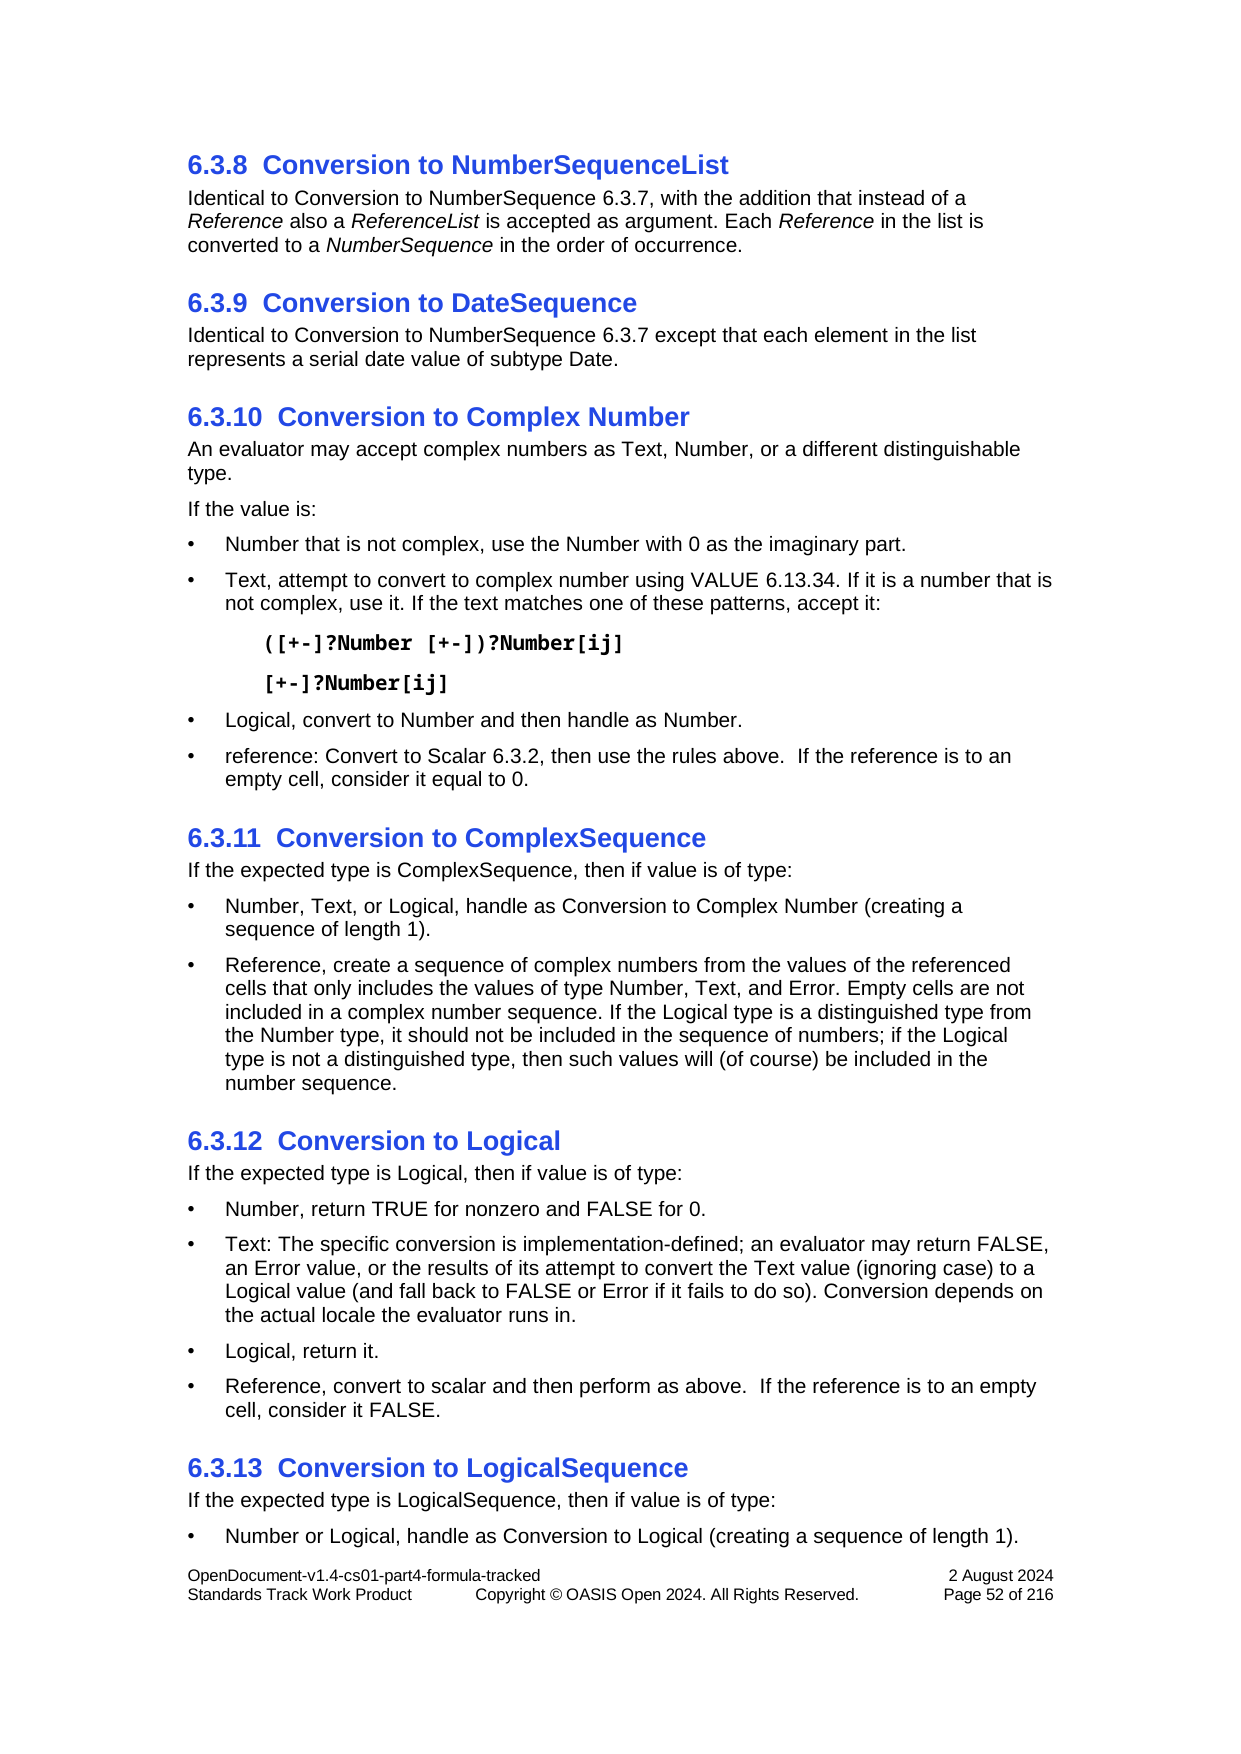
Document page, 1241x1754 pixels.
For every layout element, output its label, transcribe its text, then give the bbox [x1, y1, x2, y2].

list Number, return TRUE for nonzero and FALSE for 0. [187, 1197, 1053, 1221]
subtitle Conversion to Complex Number [187, 402, 1053, 432]
list reference: Convert to Scalar 6.3.2, then use the rules above. If the reference is to an empty cell, consider it equal to 0. [187, 744, 1053, 791]
list Text: The specific conversion is implementation-defined; an evaluator may return FALSE, an Error value, or the results of its attempt to convert the Text value (ignoring case) to a Logical value (and fall back to FALSE or Error if it fails to do so). Conversion depends on the actual locale the evaluator runs in. [187, 1233, 1053, 1327]
text An evaluator may accept complex numbers as Text, Number, or a different distinguishable type. [187, 438, 1053, 485]
list Number, Text, or Logical, handle as Conversion to Complex Number (creating a sequence of length 1). [187, 894, 1053, 941]
text If the expected type is ComplexSequence, then if value is of type: [187, 858, 1053, 882]
text Identical to Conversion to NumberSequence 6.3.7, with the addition that instead of a Reference also a ReferenceList is accepted as argument. Each Reference in the list is converted to a NumberSequence in the order of occurrence. [187, 186, 1053, 257]
subtitle Conversion to LogicalSequence [187, 1453, 1053, 1483]
text If the value is: [187, 497, 1053, 521]
subtitle Conversion to ComplexSequence [187, 822, 1053, 852]
text If the expected type is LogicalSequence, then if value is of type: [187, 1489, 1053, 1512]
text Identical to Conversion to NumberSequence 6.3.7 except that each element in the list represents a serial date value of subtype Date. [187, 324, 1053, 371]
subtitle Conversion to Logical [187, 1126, 1053, 1156]
text ([+-]?Number [+-])?Number[ij] [187, 627, 1053, 656]
list Logical, convert to Number and then handle as Number. [187, 709, 1053, 732]
list Logical, return it. [187, 1339, 1053, 1363]
subtitle Conversion to NumberSequenceList [187, 150, 1053, 180]
list Reference, convert to scalar and then perform as above. If the reference is to an empty cell, consider it FALSE. [187, 1375, 1053, 1422]
text [+-]?Number[ij] [187, 668, 1053, 697]
list Number or Logical, handle as Conversion to Logical (creating a sequence of length 1). [187, 1524, 1053, 1548]
list Reference, create a sequence of complex numbers from the values of the referenced cells that only includes the values of type Number, Text, and Error. Empty cells are not included in a complex number sequence. If the Logical type is a distinguished type from the Number type, it should not be included in the sequence of numbers; if the Logical type is not a distinguished type, then such values will (of course) be included in the number sequence. [187, 953, 1053, 1094]
text If the expected type is Logical, then if value is of type: [187, 1162, 1053, 1185]
list Number that is not complex, use the Number with 0 as the imaginary part. [187, 533, 1053, 556]
subtitle Conversion to DateSequence [187, 288, 1053, 318]
list Text, attempt to convert to complex number using VALUE 6.13.34. If it is a number that is not complex, use it. If the text matches one of these patterns, accept it: [187, 568, 1053, 615]
